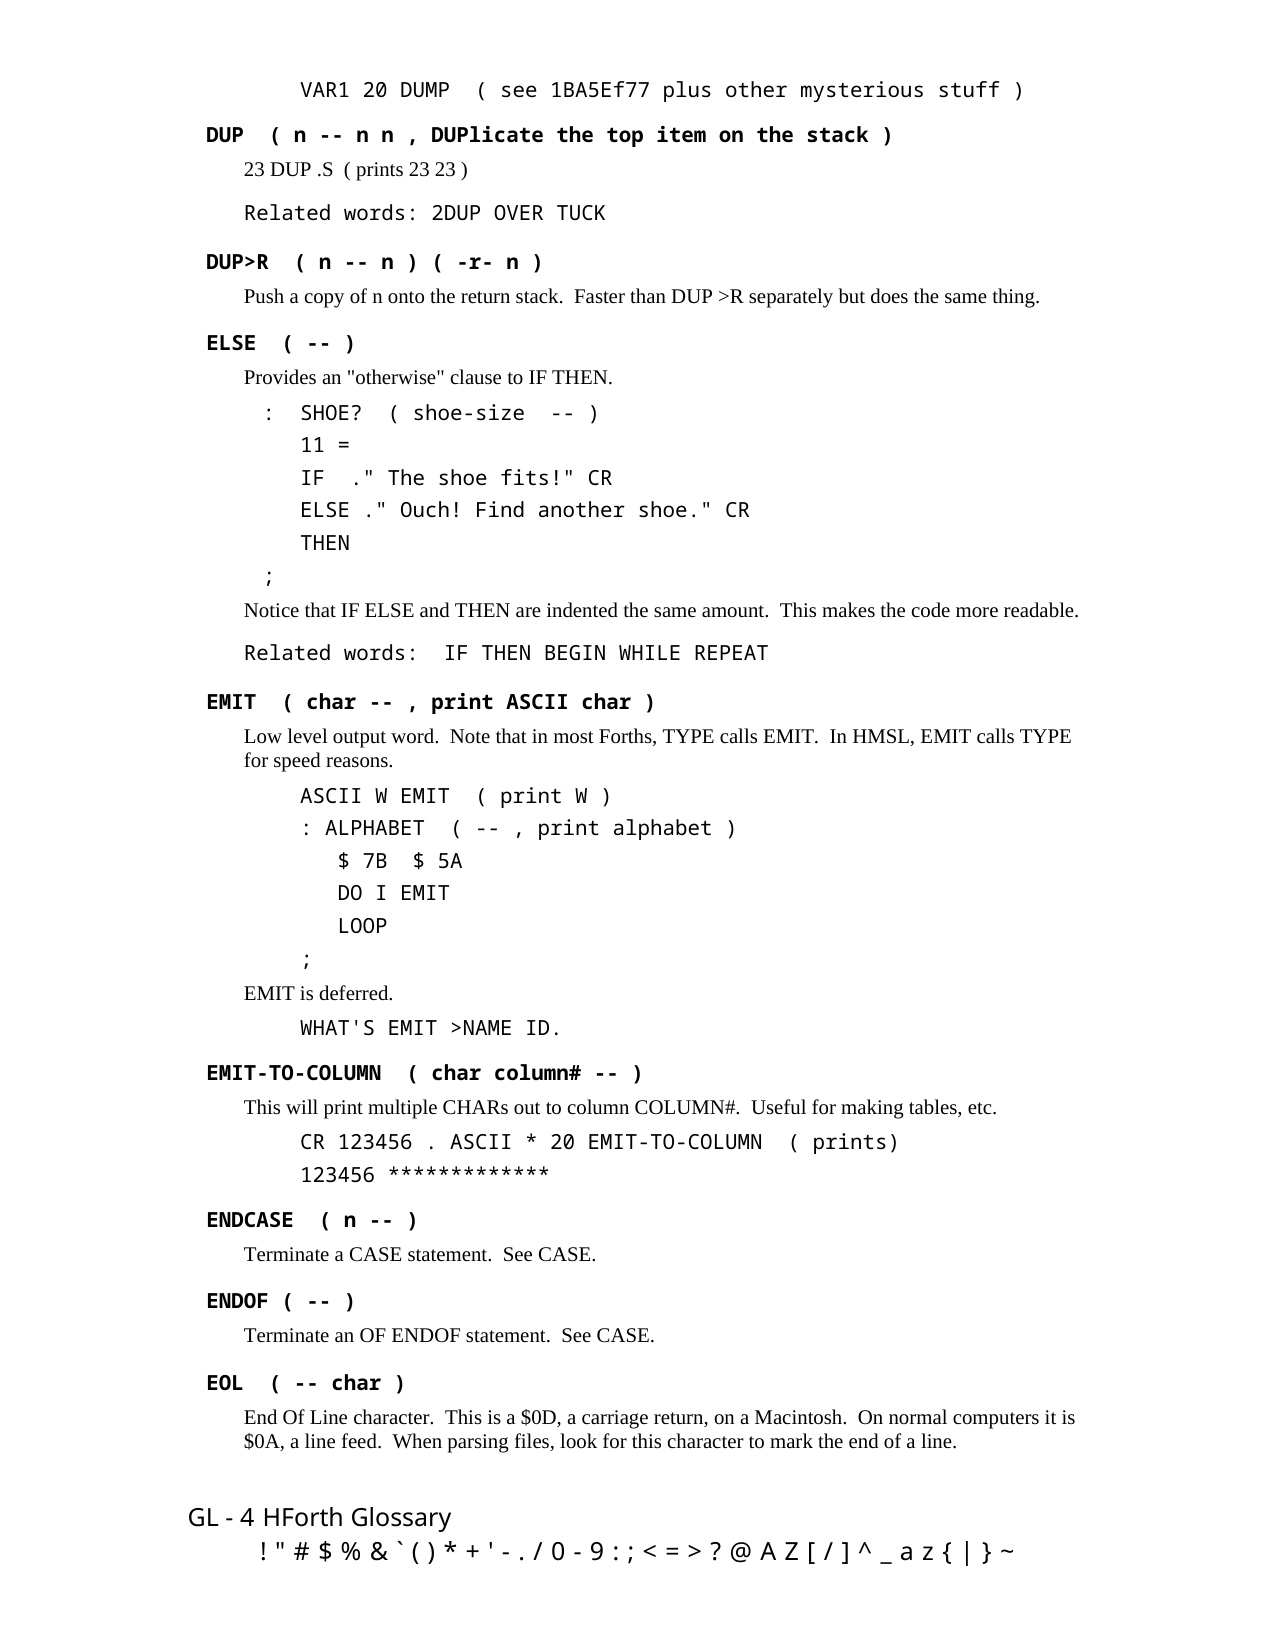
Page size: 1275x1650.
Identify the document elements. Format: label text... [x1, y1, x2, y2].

text EMIT-TO-COLUMN ( char column# -- ) [206, 1058, 1162, 1086]
text Provides an "otherwise" clause to IF THEN. [244, 365, 1087, 389]
text EOL ( -- char ) [206, 1368, 1162, 1397]
text $ 7B $ 5A [300, 846, 1087, 874]
text DO I EMIT [300, 878, 1087, 907]
text CR 123456 . ASCII * 20 EMIT-TO-COLUMN ( prints) [300, 1127, 1087, 1156]
text 23 DUP .S ( prints 23 23 ) [244, 157, 1087, 181]
text Low level output word. Note that in most Forths, TYPE calls EMIT. In HMSL, EMIT calls TYPE for speed reasons. [244, 724, 1087, 772]
text Terminate a CASE statement. See CASE. [244, 1242, 1087, 1266]
text THEN [262, 528, 1087, 557]
text EMIT is deferred. [244, 981, 1087, 1004]
text Push a copy of n onto the return stack. Faster than DUP >R separately but does the same thing. [244, 284, 1087, 308]
text ELSE ( -- ) [206, 328, 1162, 357]
text DUP>R ( n -- n ) ( -r- n ) [206, 247, 1162, 275]
text Related words: IF THEN BEGIN WHILE REPEAT [244, 638, 1087, 667]
text ELSE ." Ouch! Find another shoe." CR [262, 496, 1087, 524]
text EMIT ( char -- , print ASCII char ) [206, 687, 1162, 716]
text : SHOE? ( shoe-size -- ) [262, 398, 1087, 426]
text ; [300, 944, 1087, 972]
text This will print multiple CHARs out to column COLUMN#. Useful for making tables, etc. [244, 1095, 1087, 1119]
text 11 = [262, 430, 1087, 459]
text IF ." The shoe fits!" CR [262, 463, 1087, 491]
text End Of Line character. This is a $0D, a carriage return, on a Macintosh. On normal computers it is $0A, a line feed. When parsing files, look for this character to mark the end of a line. [244, 1405, 1087, 1453]
text ENDCASE ( n -- ) [206, 1205, 1162, 1233]
text ; [262, 561, 1087, 589]
text LOOP [300, 911, 1087, 939]
text DUP ( n -- n n , DUPlicate the top item on the stack ) [206, 120, 1162, 148]
text Related words: 2DUP OVER TUCK [244, 198, 1087, 226]
text ASCII W EMIT ( print W ) [300, 781, 1087, 809]
text VAR1 20 DUMP ( see 1BA5Ef77 plus other mysterious stuff ) [300, 75, 1087, 103]
text WHAT'S EMIT >NAME ID. [300, 1013, 1087, 1041]
text Terminate an OF ENDOF statement. See CASE. [244, 1323, 1087, 1347]
text ENDOF ( -- ) [206, 1287, 1162, 1315]
text 123456 ************* [300, 1160, 1087, 1188]
text Notice that IF ELSE and THEN are indented the same amount. This makes the code more readable. [244, 597, 1087, 622]
text : ALPHABET ( -- , print alphabet ) [300, 813, 1087, 842]
